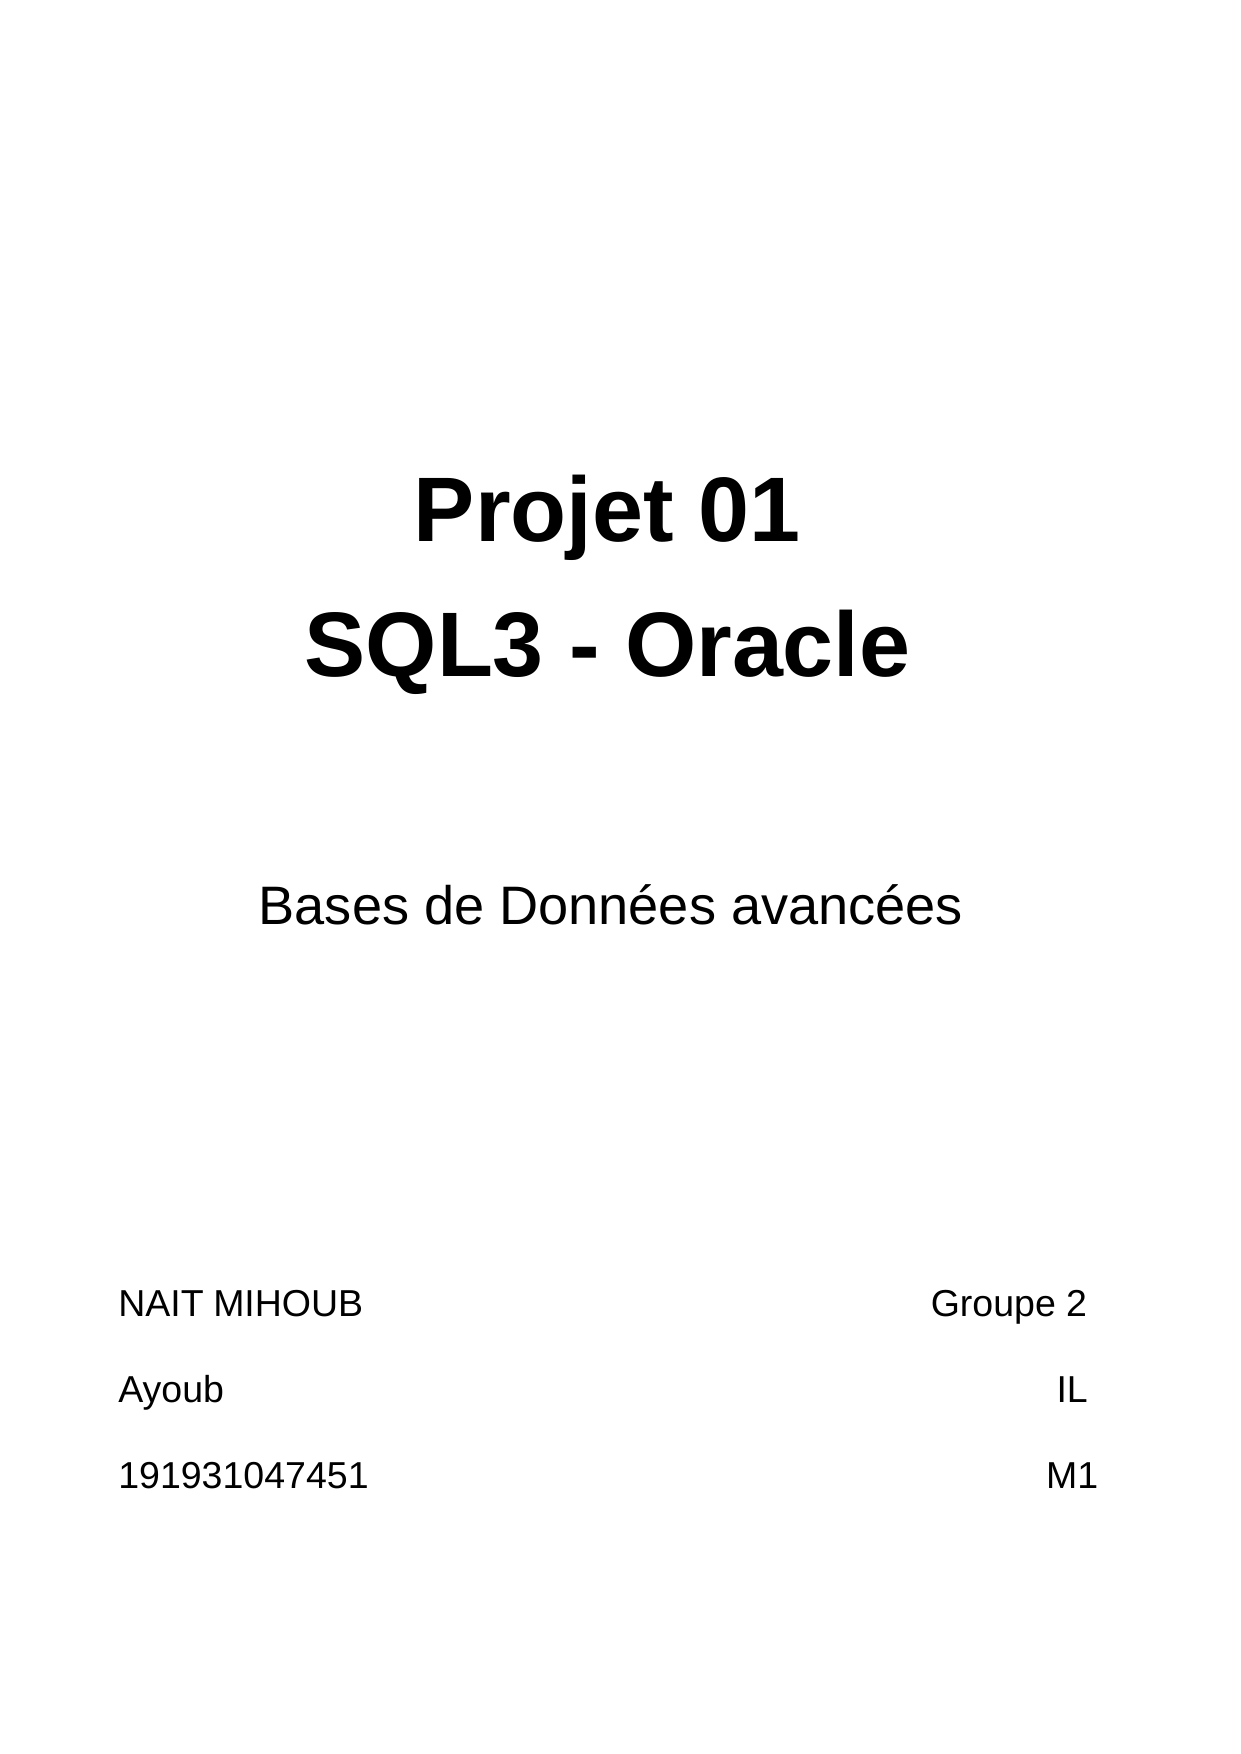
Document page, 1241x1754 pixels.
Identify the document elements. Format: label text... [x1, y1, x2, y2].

text Ayoub IL [118, 1367, 1122, 1411]
text Projet 01 [118, 455, 1122, 560]
text Bases de Données avancées [118, 862, 1122, 939]
text 191931047451 M1 [118, 1454, 1122, 1497]
text NAIT MIHOUB Groupe 2 [118, 1281, 1122, 1324]
text SQL3 ‐ Oracle [118, 591, 1122, 696]
